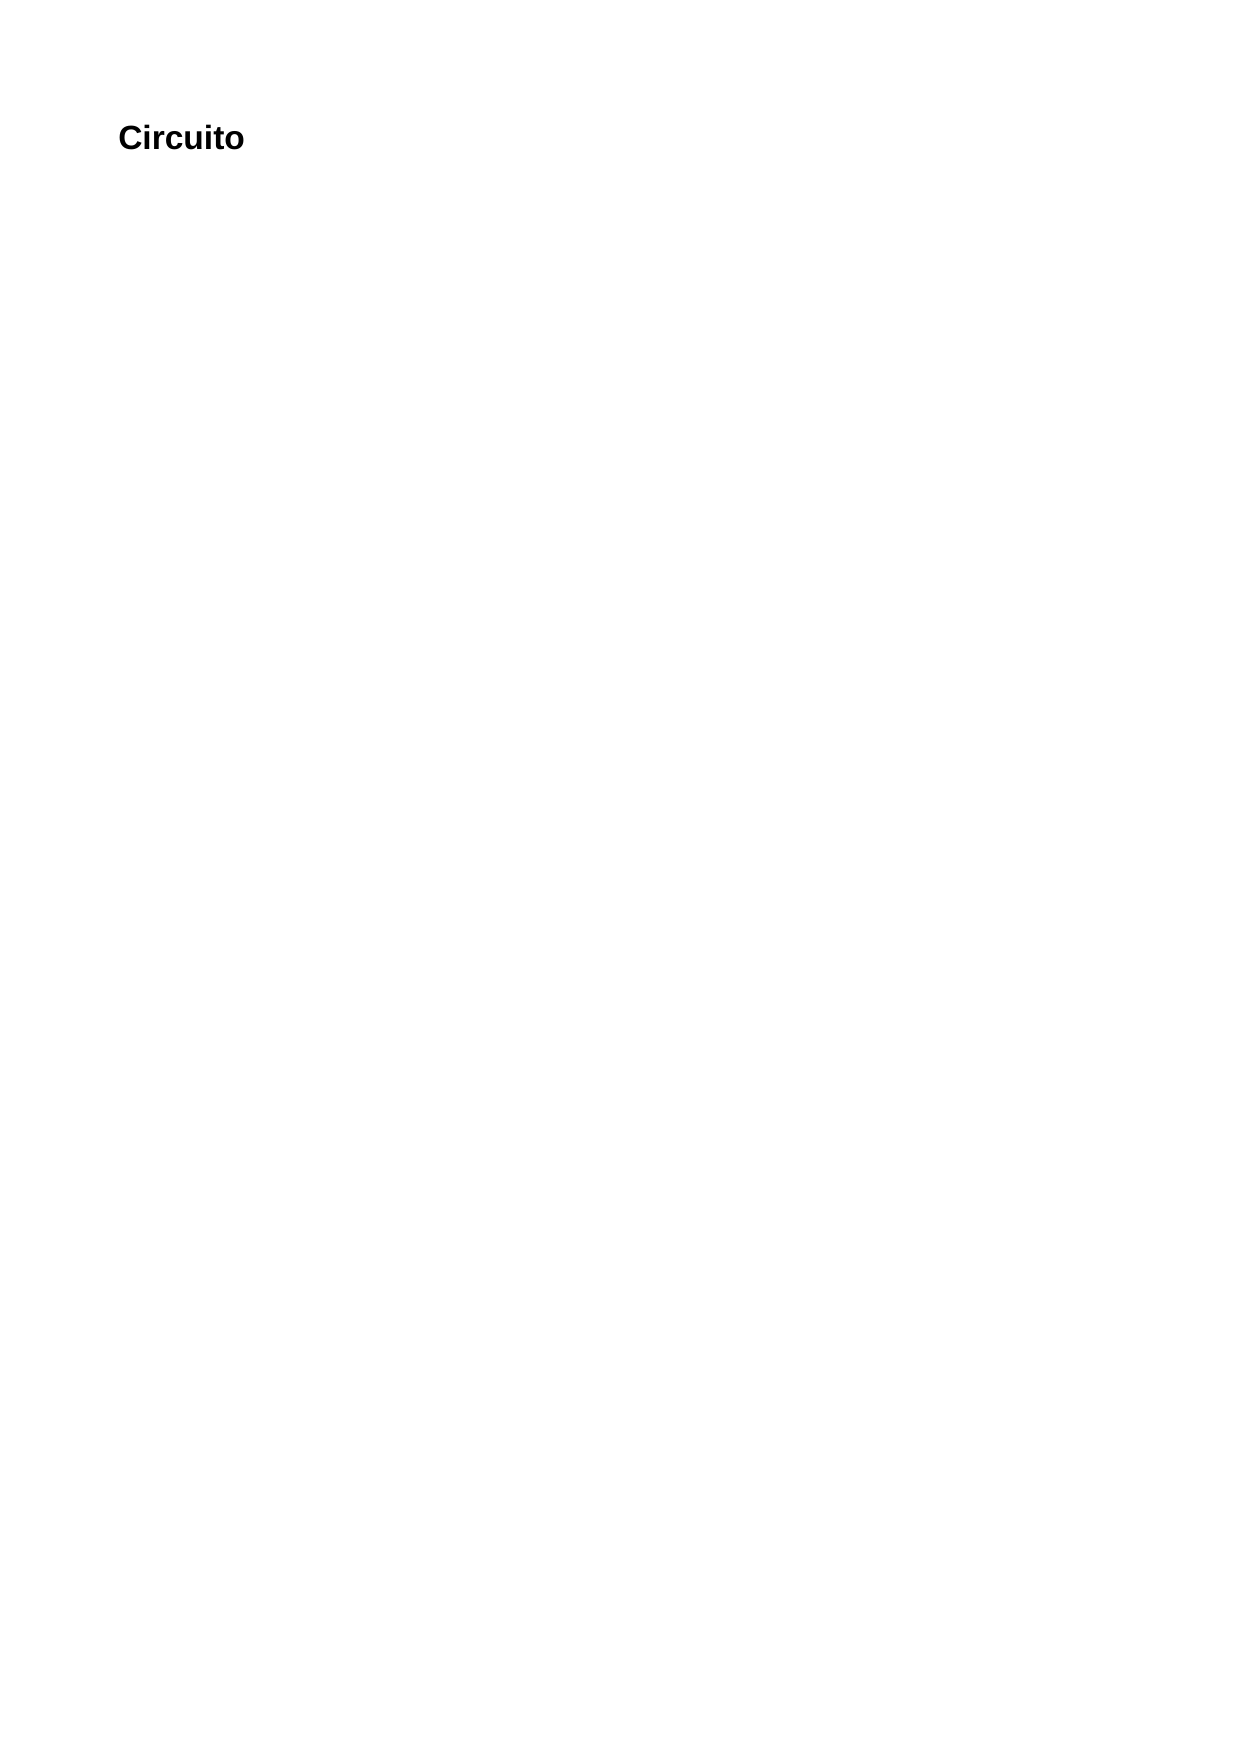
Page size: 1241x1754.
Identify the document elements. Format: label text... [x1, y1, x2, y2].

subtitle Circuito [118, 118, 1122, 157]
